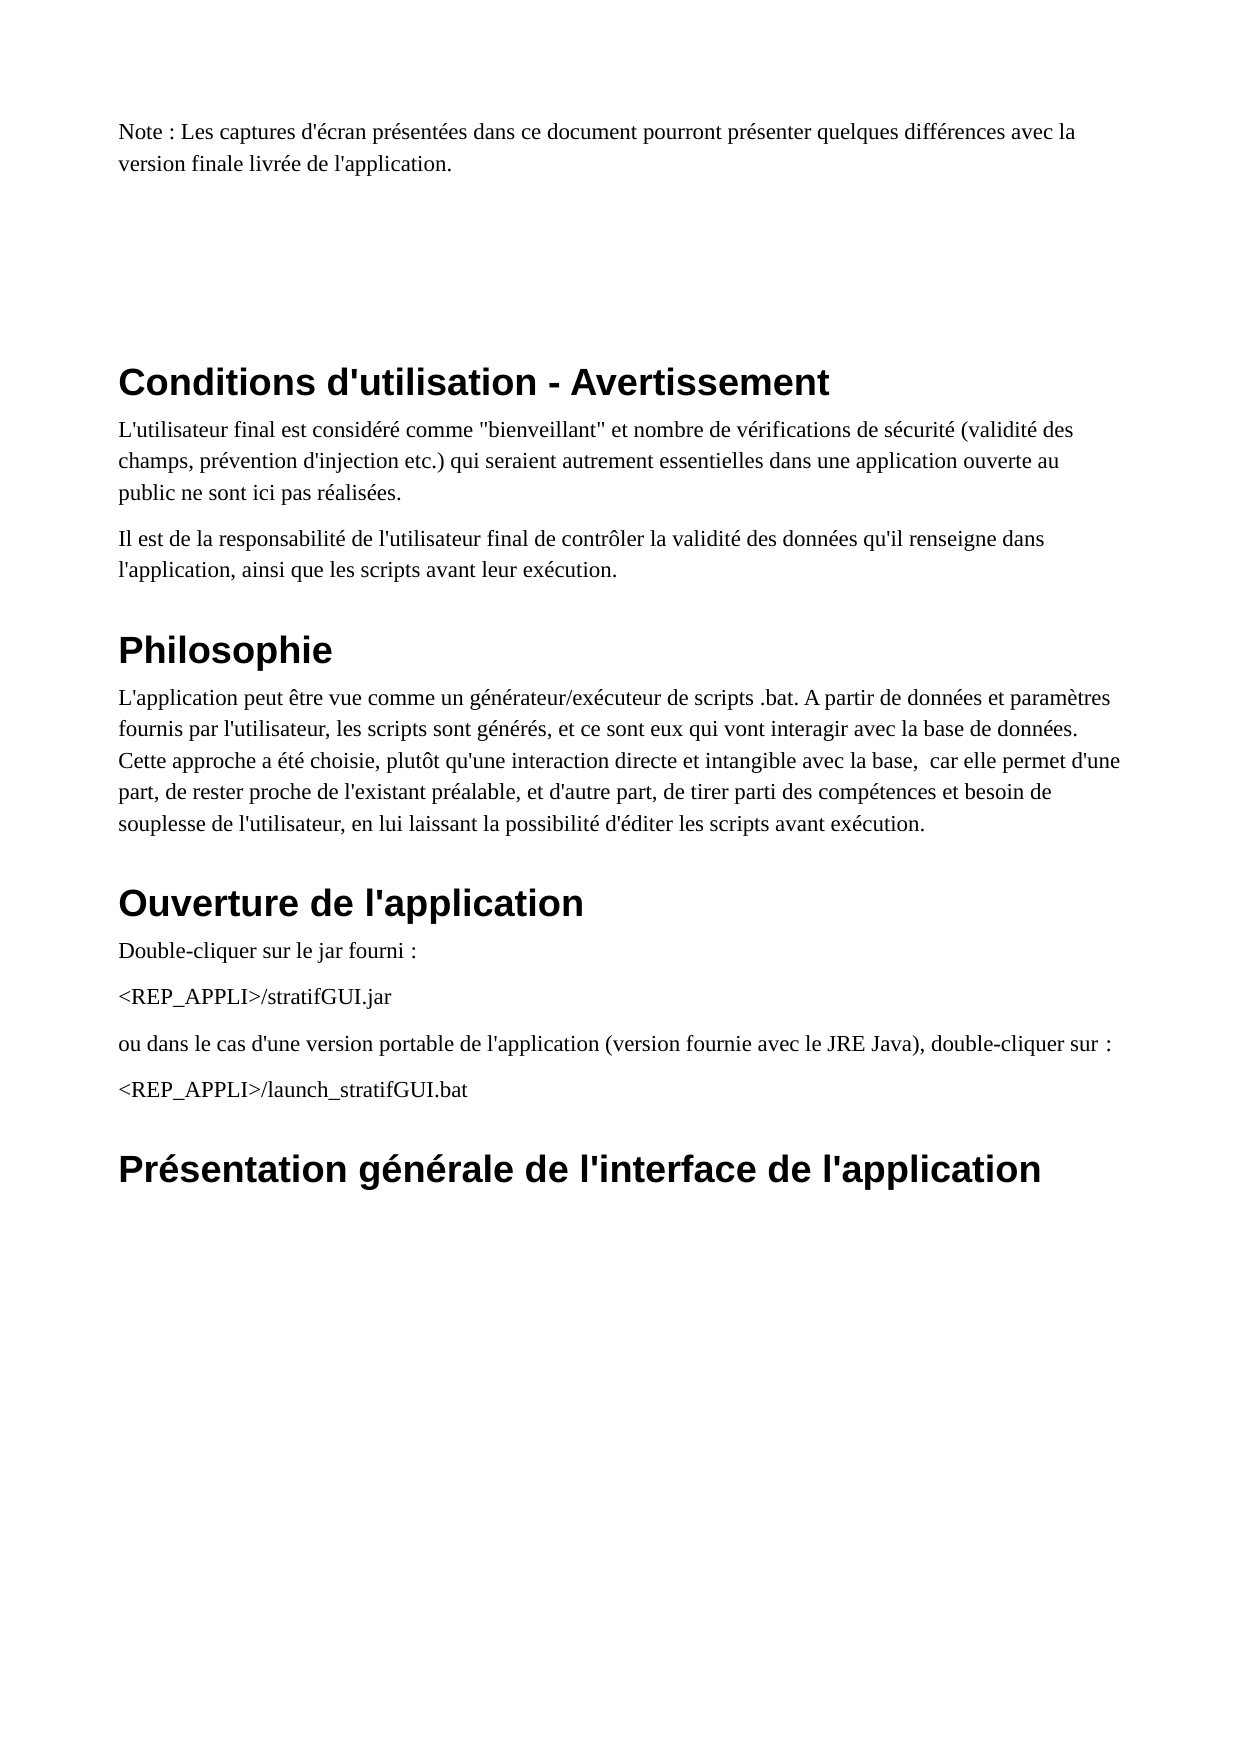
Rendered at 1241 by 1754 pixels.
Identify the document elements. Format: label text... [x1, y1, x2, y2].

text <REP_APPLI>/stratifGUI.jar [118, 983, 1122, 1010]
text <REP_APPLI>/launch_stratifGUI.bat [118, 1076, 1122, 1102]
subtitle Présentation générale de l'interface de l'application [118, 1147, 1122, 1191]
text Double-cliquer sur le jar fourni : [118, 937, 1122, 964]
text L'application peut être vue comme un générateur/exécuteur de scripts .bat. A partir de données et paramètres fournis par l'utilisateur, les scripts sont générés, et ce sont eux qui vont interagir avec la base de données. Cette approche a été choisie, plutôt qu'une interaction directe et intangible avec la base, car elle permet d'une part, de rester proche de l'existant préalable, et d'autre part, de tirer parti des compétences et besoin de souplesse de l'utilisateur, en lui laissant la possibilité d'éditer les scripts avant exécution. [118, 684, 1122, 836]
subtitle Ouverture de l'application [118, 881, 1122, 925]
subtitle Philosophie [118, 628, 1122, 671]
text ou dans le cas d'une version portable de l'application (version fournie avec le JRE Java), double-cliquer sur : [118, 1029, 1122, 1056]
text Note : Les captures d'écran présentées dans ce document pourront présenter quelques différences avec la version finale livrée de l'application. [118, 118, 1122, 176]
subtitle Conditions d'utilisation - Avertissement [118, 359, 1122, 403]
text Il est de la responsabilité de l'utilisateur final de contrôler la validité des données qu'il renseigne dans l'application, ainsi que les scripts avant leur exécution. [118, 525, 1122, 583]
text L'utilisateur final est considéré comme "bienveillant" et nombre de vérifications de sécurité (validité des champs, prévention d'injection etc.) qui seraient autrement essentielles dans une application ouverte au public ne sont ici pas réalisées. [118, 416, 1122, 505]
